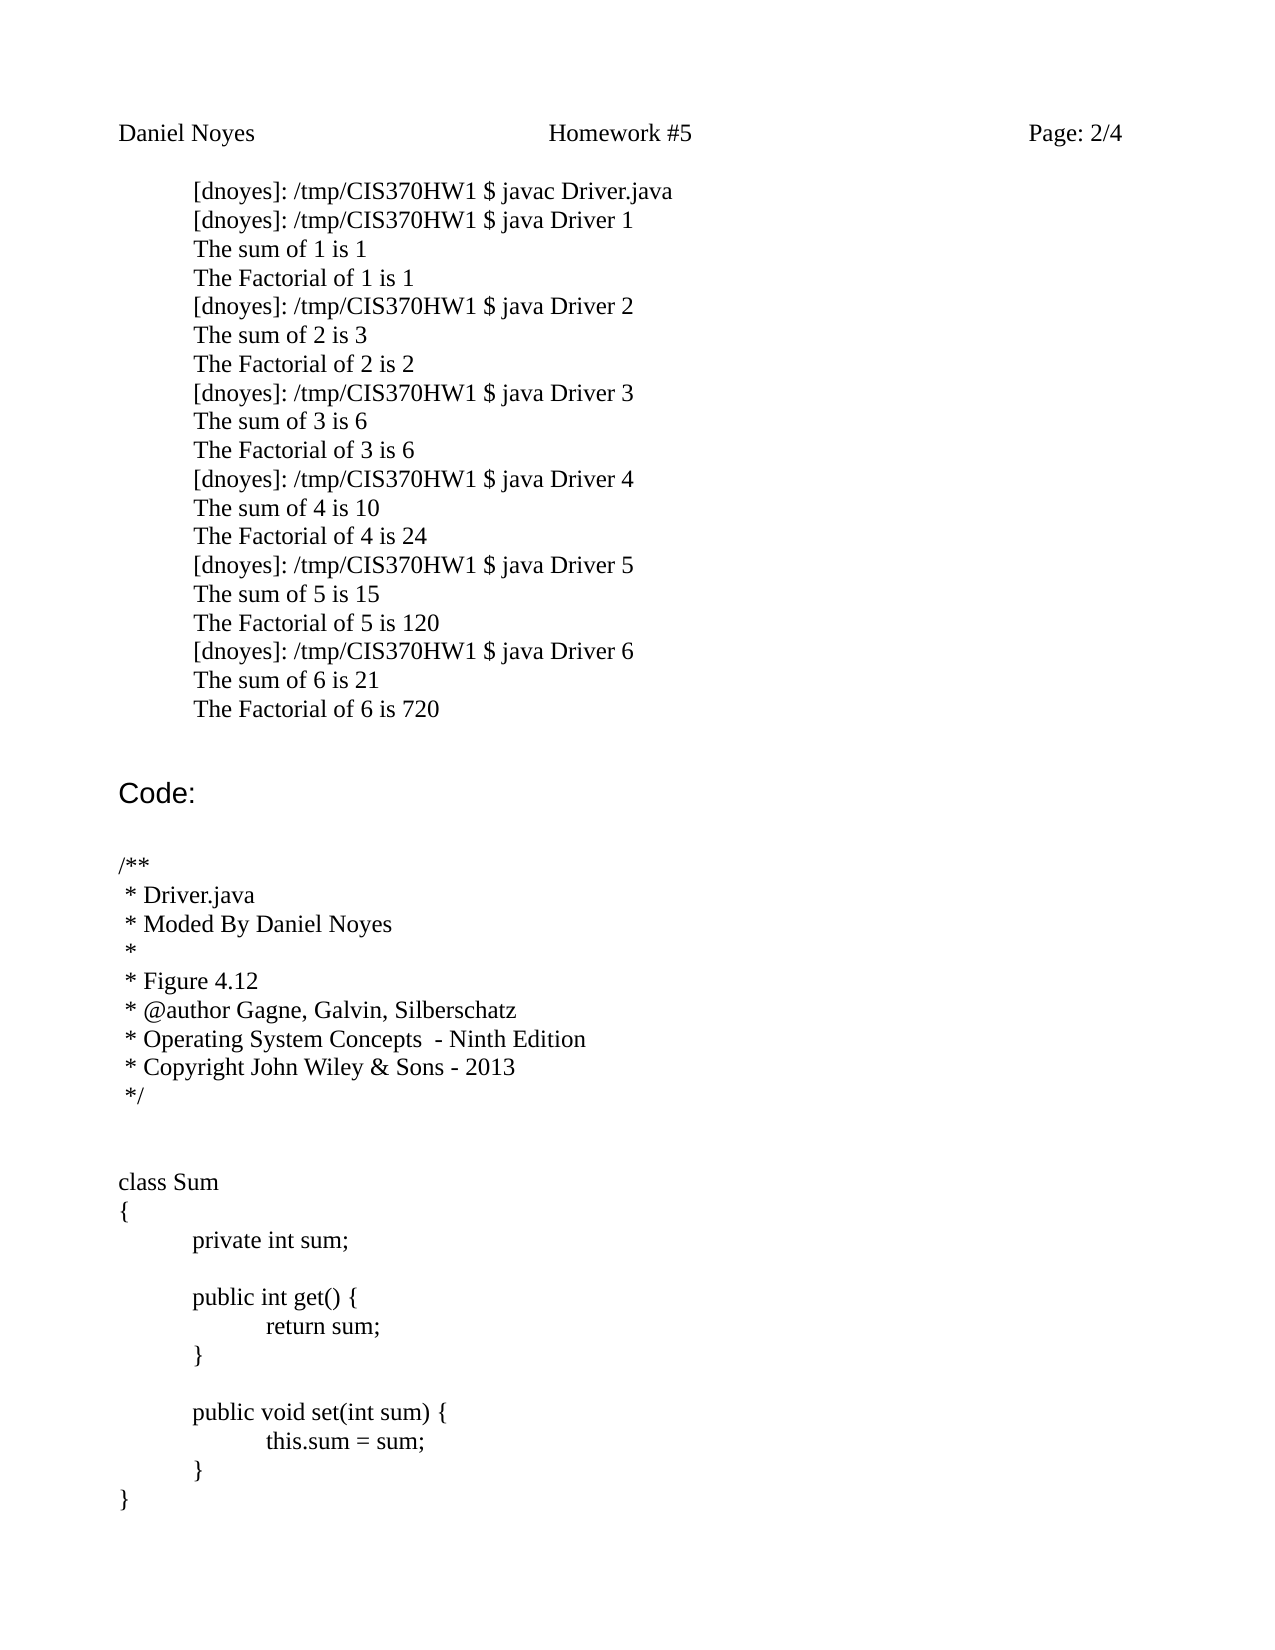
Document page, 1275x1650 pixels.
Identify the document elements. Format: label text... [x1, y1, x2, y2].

text class Sum [118, 1167, 1157, 1196]
text [dnoyes]: /tmp/CIS370HW1 $ java Driver 4 [193, 464, 1157, 493]
text The Factorial of 5 is 120 [193, 608, 1157, 636]
text } [118, 1340, 1157, 1369]
text The sum of 2 is 3 [193, 320, 1157, 349]
text [dnoyes]: /tmp/CIS370HW1 $ java Driver 1 [193, 205, 1157, 234]
subtitle Code: [118, 776, 1157, 810]
text The Factorial of 6 is 720 [193, 694, 1157, 723]
text [dnoyes]: /tmp/CIS370HW1 $ java Driver 5 [193, 550, 1157, 579]
text */ [118, 1081, 1157, 1110]
text * Moded By Daniel Noyes [118, 909, 1157, 937]
text /** [118, 851, 1157, 880]
text * Operating System Concepts - Ninth Edition [118, 1024, 1157, 1052]
text } [118, 1455, 1157, 1484]
text public int get() { [118, 1282, 1157, 1311]
text * [118, 937, 1157, 966]
text The Factorial of 2 is 2 [193, 349, 1157, 378]
text } [118, 1484, 1157, 1512]
text * Driver.java [118, 880, 1157, 909]
text The sum of 6 is 21 [193, 665, 1157, 694]
text return sum; [118, 1311, 1157, 1340]
text The Factorial of 4 is 24 [193, 521, 1157, 550]
text [dnoyes]: /tmp/CIS370HW1 $ javac Driver.java [193, 176, 1157, 205]
text * Copyright John Wiley & Sons - 2013 [118, 1052, 1157, 1081]
text The sum of 5 is 15 [193, 579, 1157, 608]
text [dnoyes]: /tmp/CIS370HW1 $ java Driver 3 [193, 378, 1157, 406]
text { [118, 1196, 1157, 1225]
text The sum of 3 is 6 [193, 406, 1157, 435]
text The Factorial of 1 is 1 [193, 263, 1157, 291]
text The Factorial of 3 is 6 [193, 435, 1157, 464]
text The sum of 4 is 10 [193, 493, 1157, 521]
text The sum of 1 is 1 [193, 234, 1157, 263]
text * Figure 4.12 [118, 966, 1157, 995]
text this.sum = sum; [118, 1426, 1157, 1455]
text private int sum; [118, 1225, 1157, 1254]
text [dnoyes]: /tmp/CIS370HW1 $ java Driver 2 [193, 291, 1157, 320]
text public void set(int sum) { [118, 1397, 1157, 1426]
text * @author Gagne, Galvin, Silberschatz [118, 995, 1157, 1024]
text [dnoyes]: /tmp/CIS370HW1 $ java Driver 6 [193, 636, 1157, 665]
